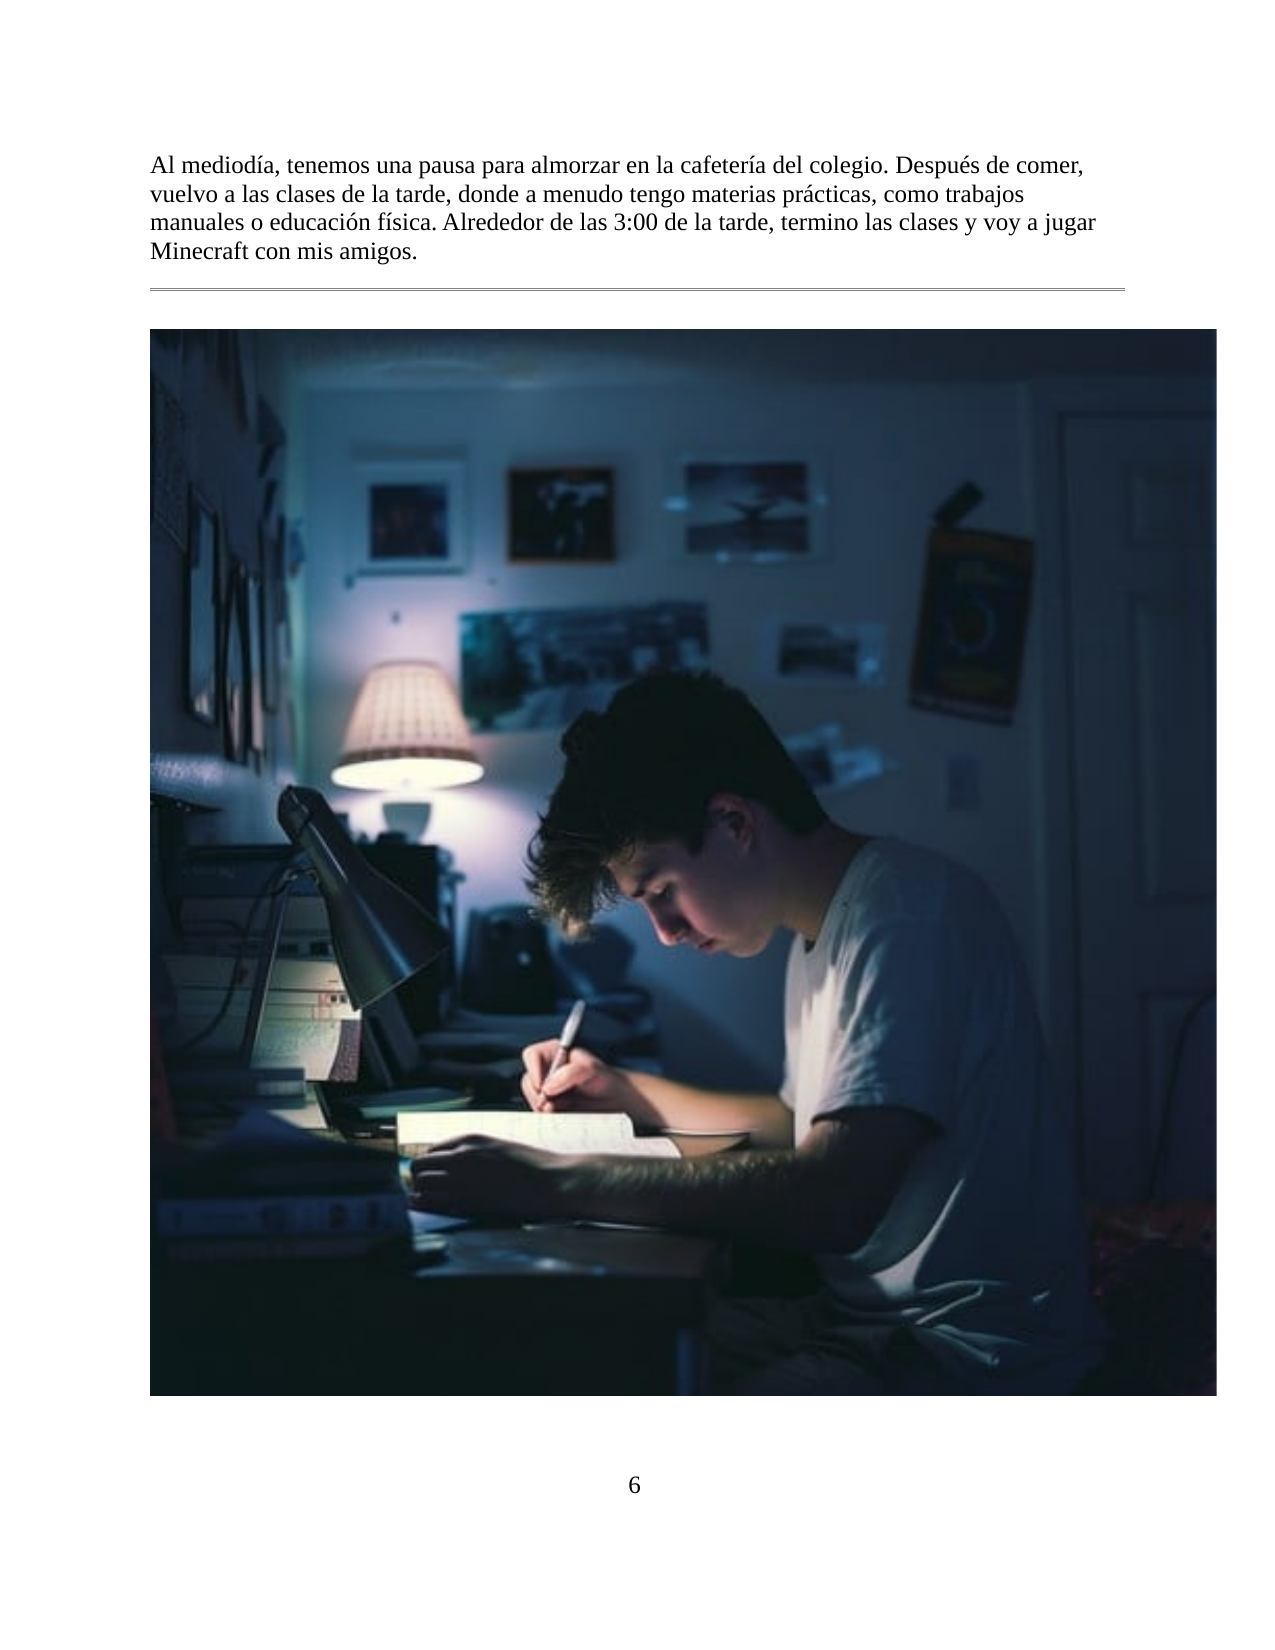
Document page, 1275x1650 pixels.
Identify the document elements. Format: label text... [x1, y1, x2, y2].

text Al mediodía, tenemos una pausa para almorzar en la cafetería del colegio. Después de comer, vuelvo a las clases de la tarde, donde a menudo tengo materias prácticas, como trabajos manuales o educación física. Alrededor de las 3:00 de la tarde, termino las clases y voy a jugar Minecraft con mis amigos. [150, 150, 1125, 265]
picture [150, 329, 1217, 1396]
